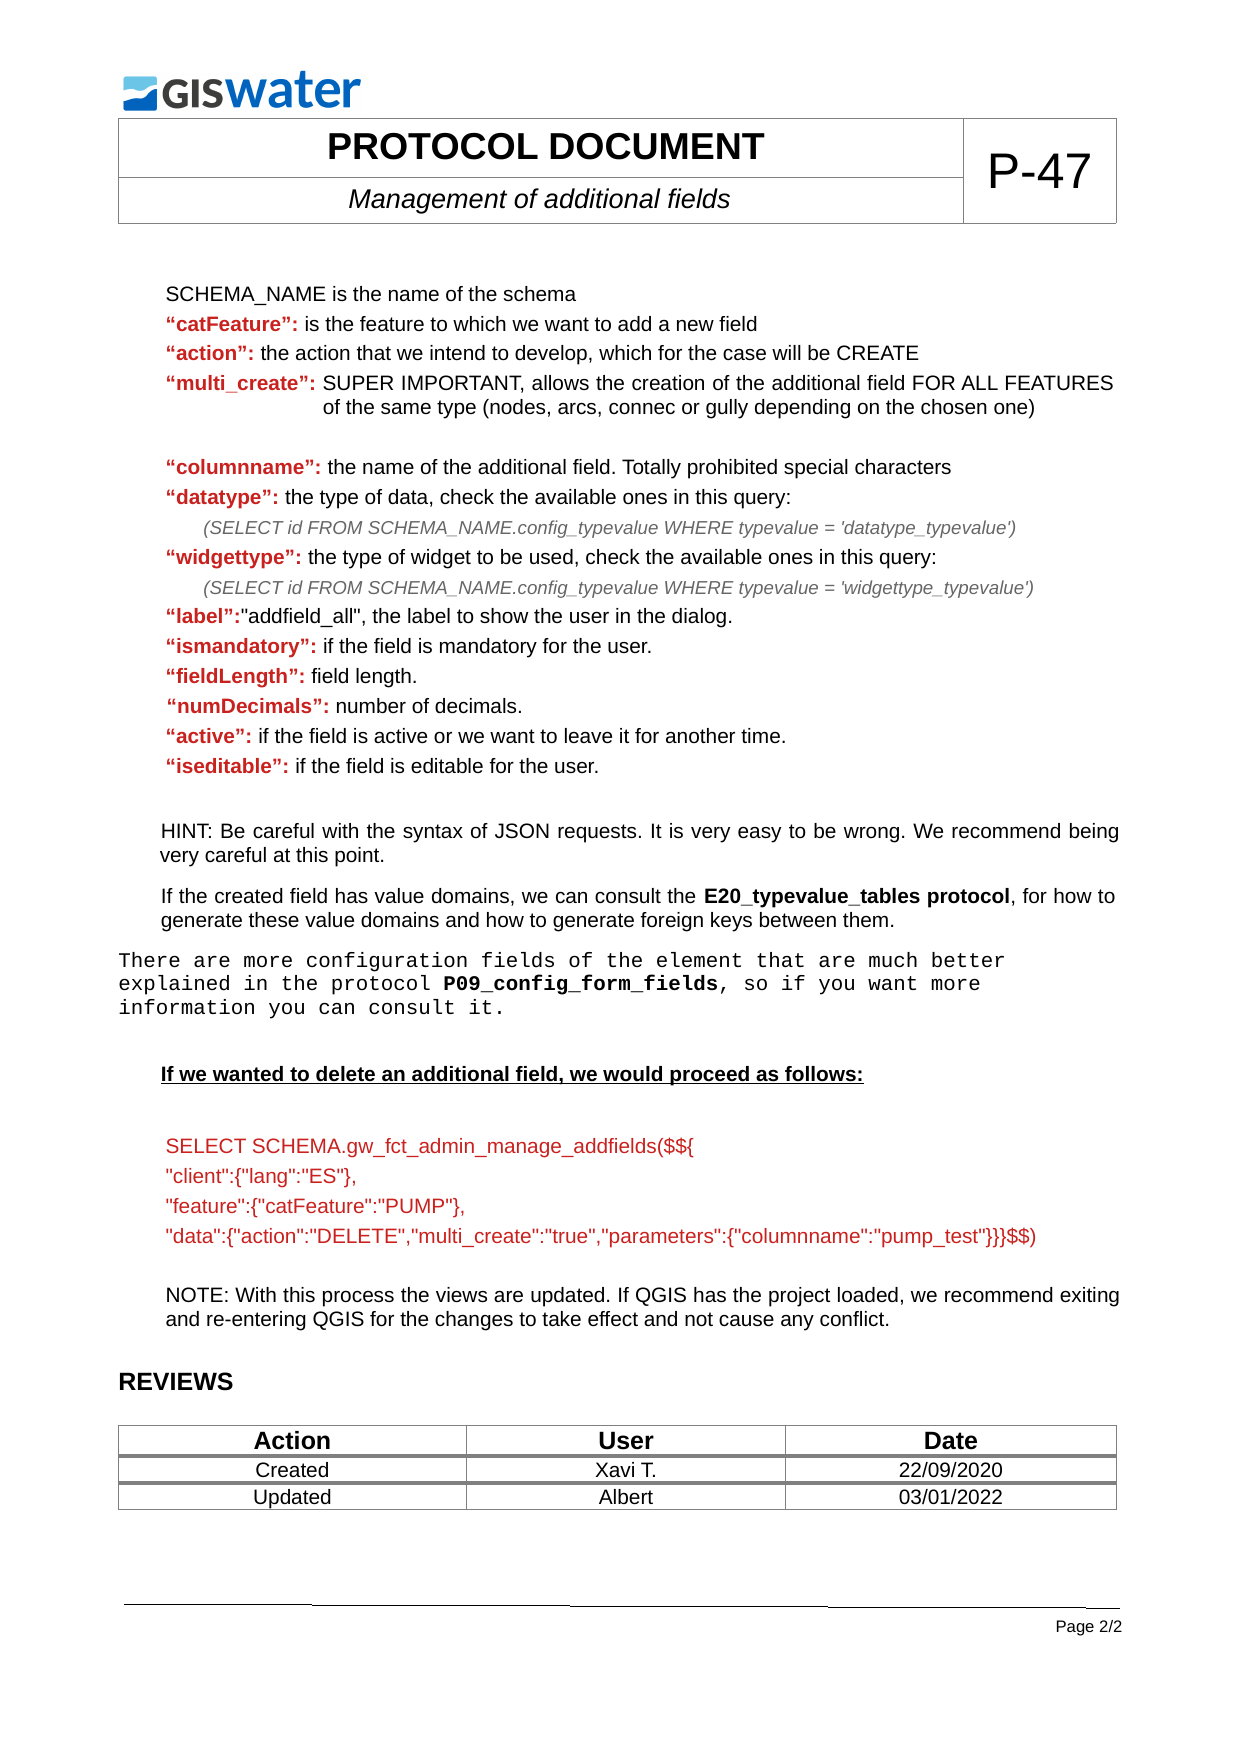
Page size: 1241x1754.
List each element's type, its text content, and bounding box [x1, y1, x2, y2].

table_header Action [119, 1426, 466, 1454]
text SELECT SCHEMA.gw_fct_admin_manage_addfields($${ [165, 1134, 1122, 1158]
table_header Date [786, 1426, 1116, 1454]
text “label”:"addfield_all", the label to show the user in the dialog. [165, 604, 1122, 628]
text “fieldLength”: field length. [165, 664, 1122, 688]
text “numDecimals”: number of decimals. [118, 694, 1122, 718]
text “active”: if the field is active or we want to leave it for another time. [165, 724, 1122, 748]
text NOTE: With this process the views are updated. If QGIS has the project loaded, we recommend exiting and re-entering QGIS for the changes to take effect and not cause any conflict. [165, 1283, 1122, 1331]
text “catFeature”: is the feature to which we want to add a new field [165, 311, 1122, 335]
table_cell Albert [467, 1485, 785, 1508]
table_cell Created [119, 1458, 466, 1481]
text (SELECT id FROM SCHEMA_NAME.config_typevalue WHERE typevalue = 'datatype_typevalue') [165, 515, 1122, 539]
text “widgettype”: the type of widget to be used, check the available ones in this query: [165, 544, 1122, 568]
table_cell Xavi T. [467, 1458, 785, 1481]
text HINT: Be careful with the syntax of JSON requests. It is very easy to be wrong. We recommend being very careful at this point. [159, 818, 1122, 866]
table_cell 03/01/2022 [786, 1485, 1116, 1508]
text “columnname”: the name of the additional field. Totally prohibited special characters [165, 455, 1122, 479]
picture [119, 66, 365, 115]
list REVIEWS [118, 1367, 1122, 1396]
table_header User [467, 1426, 785, 1454]
text (SELECT id FROM SCHEMA_NAME.config_typevalue WHERE typevalue = 'widgettype_typevalue') [165, 574, 1122, 598]
text “datatype”: the type of data, check the available ones in this query: [165, 485, 1122, 509]
table_cell Updated [119, 1485, 466, 1508]
text If the created field has value domains, we can consult the E20_typevalue_tables protocol, for how to generate these value domains and how to generate foreign keys between them. [118, 884, 1122, 932]
text “action”: the action that we intend to develop, which for the case will be CREATE [165, 341, 1122, 365]
text "feature":{"catFeature":"PUMP"}, [165, 1194, 1122, 1218]
table_cell 22/09/2020 [786, 1458, 1116, 1481]
text “multi_create”: SUPER IMPORTANT, allows the creation of the additional field FOR ALL FEATURES of the same type (nodes, arcs, connec or gully depending on the chosen one) [165, 371, 1122, 419]
text If we wanted to delete an additional field, we would proceed as follows: [118, 1062, 1122, 1086]
text "data":{"action":"DELETE","multi_create":"true","parameters":{"columnname":"pump_test"}}}$$) [165, 1223, 1122, 1247]
text “iseditable”: if the field is editable for the user. [165, 754, 1122, 778]
text "client":{"lang":"ES"}, [165, 1164, 1122, 1188]
text SCHEMA_NAME is the name of the schema [165, 281, 1122, 305]
text There are more configuration fields of the element that are much better explained in the protocol P09_config_form_fields, so if you want more information you can consult it. [118, 950, 1122, 1021]
text “ismandatory”: if the field is mandatory for the user. [165, 634, 1122, 658]
